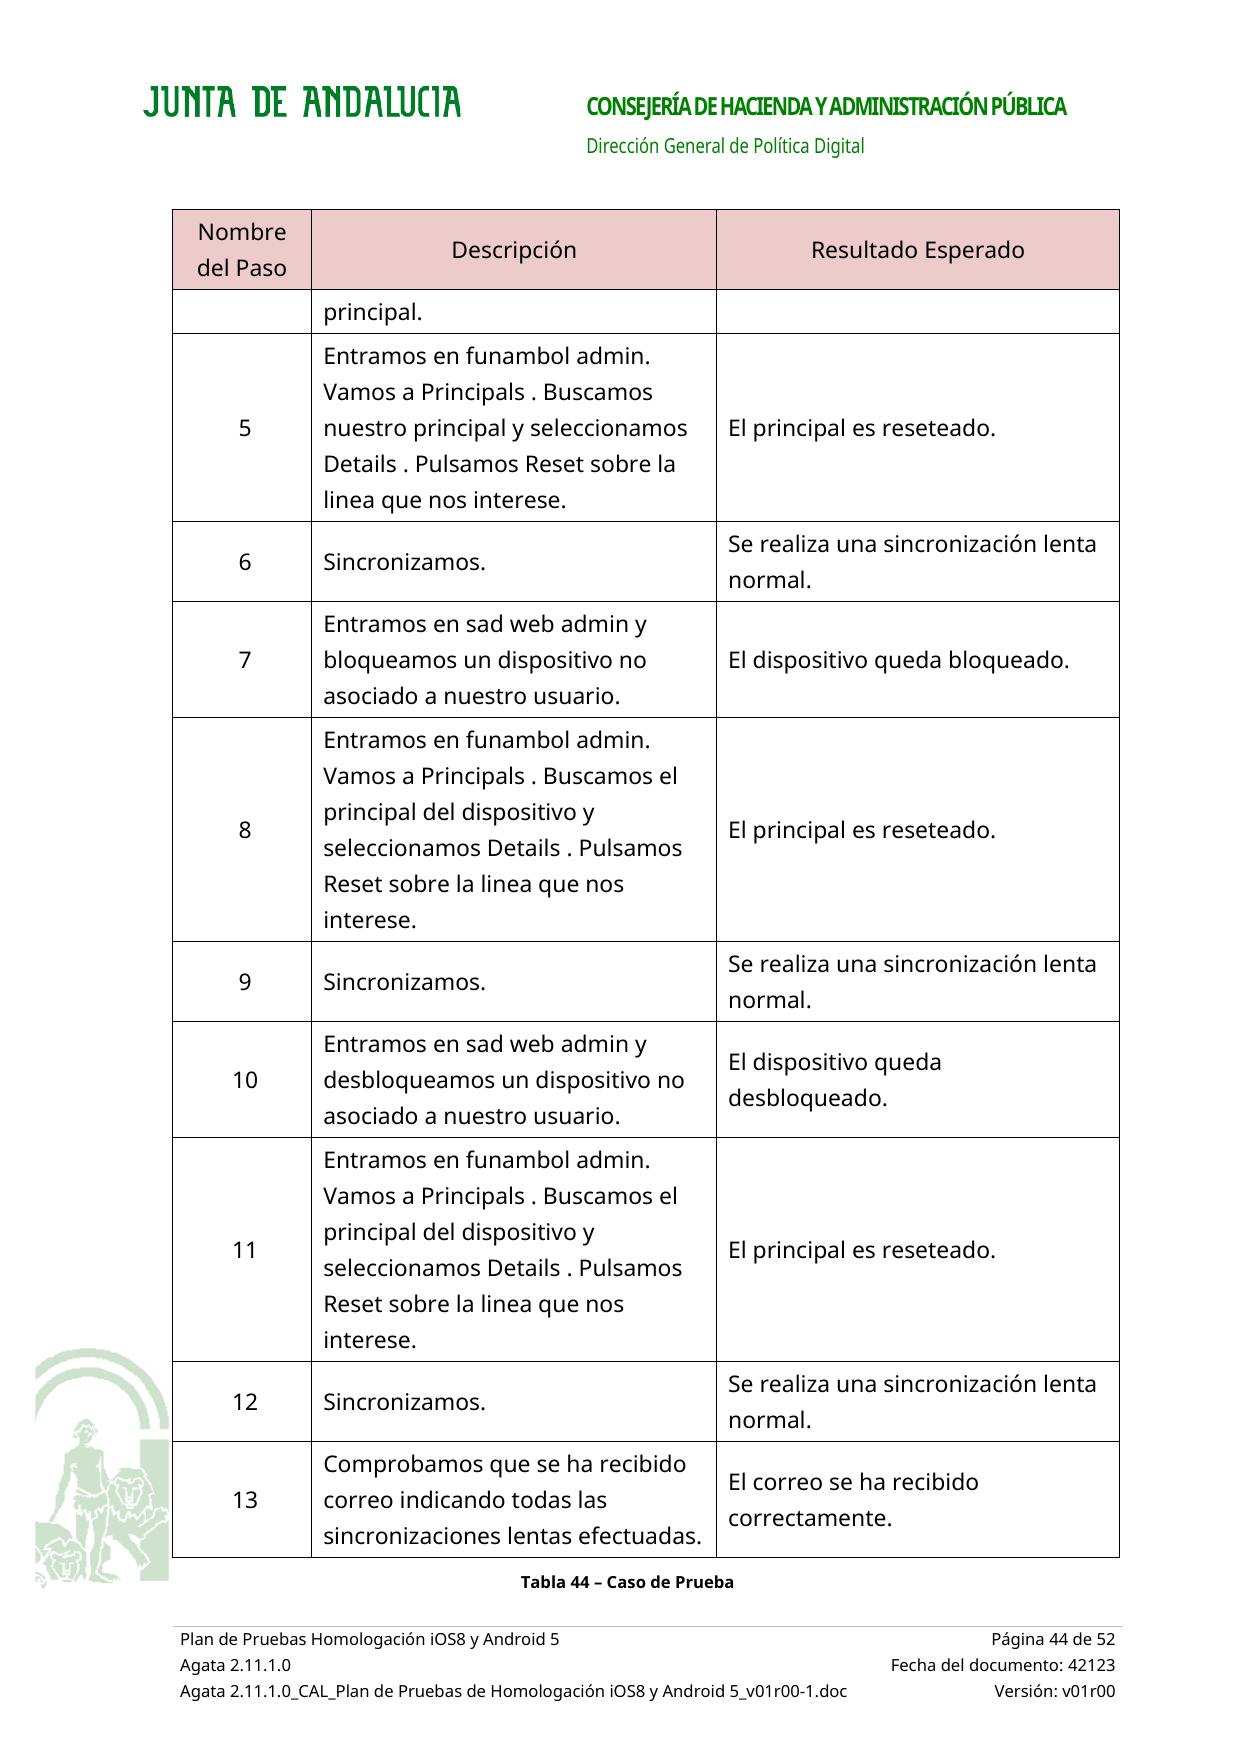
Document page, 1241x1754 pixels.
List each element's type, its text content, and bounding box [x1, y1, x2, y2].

table_cell Comprobamos que se ha recibido correo indicando todas las sincronizaciones lentas efectuadas. [312, 1442, 716, 1557]
table_cell 11 [173, 1138, 311, 1361]
table_header Nombre del Paso [173, 210, 311, 289]
table_cell 10 [173, 1022, 311, 1137]
table_cell Se realiza una sincronización lenta normal. [717, 522, 1119, 601]
table_cell Entramos en funambol admin. Vamos a Principals . Buscamos el principal del dispositivo y seleccionamos Details . Pulsamos Reset sobre la linea que nos interese. [312, 718, 716, 941]
table_cell 13 [173, 1442, 311, 1557]
table_cell 6 [173, 522, 311, 601]
table_cell El principal es reseteado. [717, 718, 1119, 941]
table_cell principal. [312, 290, 716, 333]
table_cell 12 [173, 1362, 311, 1441]
table_cell El dispositivo queda bloqueado. [717, 602, 1119, 717]
picture [143, 86, 461, 117]
table_cell El dispositivo queda desbloqueado. [717, 1022, 1119, 1137]
table_cell 8 [173, 718, 311, 941]
table_cell Entramos en funambol admin. Vamos a Principals . Buscamos el principal del dispositivo y seleccionamos Details . Pulsamos Reset sobre la linea que nos interese. [312, 1138, 716, 1361]
table_cell Se realiza una sincronización lenta normal. [717, 1362, 1119, 1441]
table_cell [173, 290, 311, 333]
table_cell El principal es reseteado. [717, 1138, 1119, 1361]
table_cell Sincronizamos. [312, 522, 716, 601]
table_cell 5 [173, 334, 311, 521]
table_cell [717, 290, 1119, 333]
table_cell El correo se ha recibido correctamente. [717, 1442, 1119, 1557]
table_cell Sincronizamos. [312, 942, 716, 1021]
table_cell Se realiza una sincronización lenta normal. [717, 942, 1119, 1021]
table_cell 9 [173, 942, 311, 1021]
text Tabla 44 – Caso de Prueba [148, 1571, 1107, 1593]
table_cell 7 [173, 602, 311, 717]
table_header Resultado Esperado [717, 210, 1119, 289]
table_header Descripción [312, 210, 716, 289]
table_cell El principal es reseteado. [717, 334, 1119, 521]
table_cell Sincronizamos. [312, 1362, 716, 1441]
table_cell Entramos en sad web admin y desbloqueamos un dispositivo no asociado a nuestro usuario. [312, 1022, 716, 1137]
table_cell Entramos en funambol admin. Vamos a Principals . Buscamos nuestro principal y seleccionamos Details . Pulsamos Reset sobre la linea que nos interese. [312, 334, 716, 521]
table_cell Entramos en sad web admin y bloqueamos un dispositivo no asociado a nuestro usuario. [312, 602, 716, 717]
